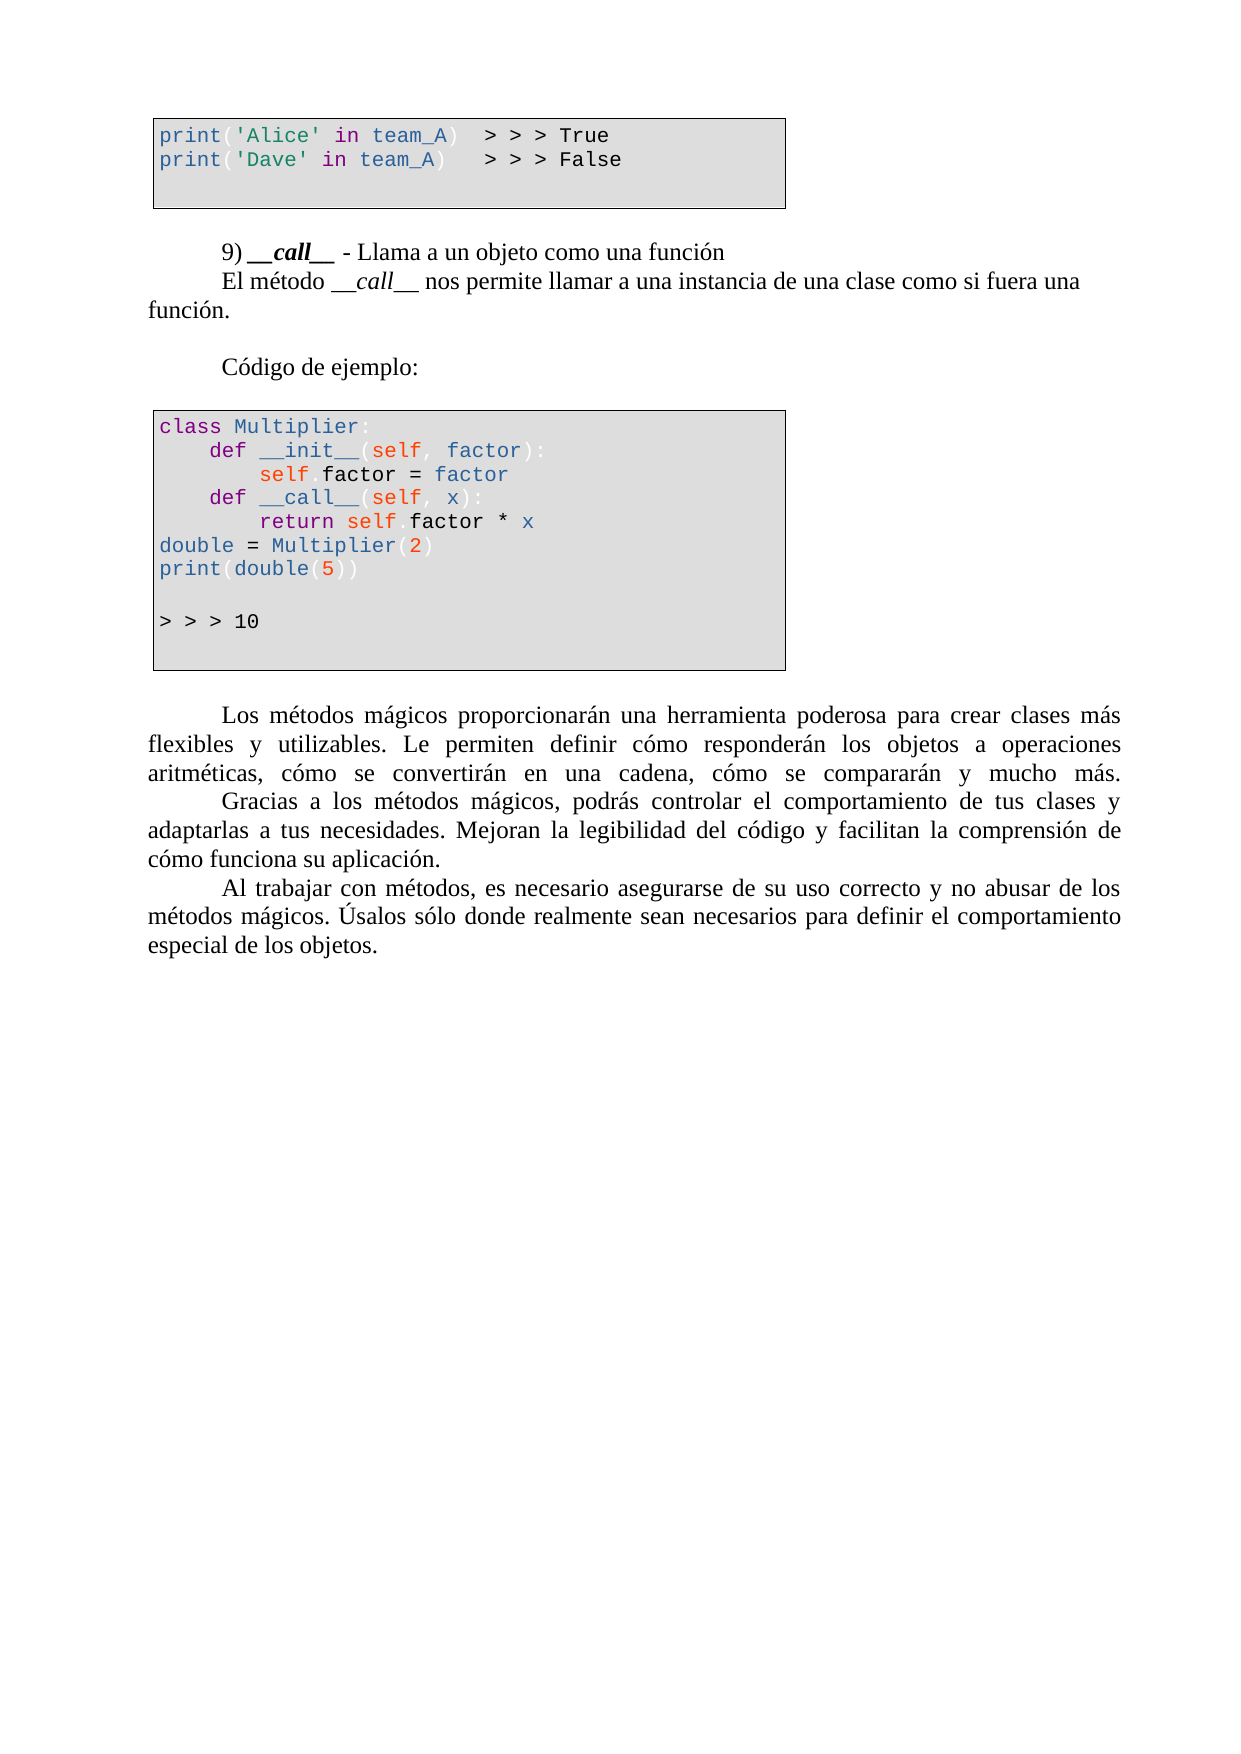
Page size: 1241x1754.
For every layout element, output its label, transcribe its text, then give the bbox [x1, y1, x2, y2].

text Los métodos mágicos proporcionarán una herramienta poderosa para crear clases más flexibles y utilizables. Le permiten definir cómo responderán los objetos a operaciones aritméticas, cómo se convertirán en una cadena, cómo se compararán y mucho más. Gracias a los métodos mágicos, podrás controlar el comportamiento de tus clases y adaptarlas a tus necesidades. Mejoran la legibilidad del código y facilitan la comprensión de cómo funciona su aplicación. [148, 700, 1122, 873]
table_header class Multiplier: def __init__(self, factor): self.factor = factor def __call__(self, x): return self.factor * x double = Multiplier(2) print(double(5)) > > > 10 [154, 411, 785, 670]
text Al trabajar con métodos, es necesario asegurarse de su uso correcto y no abusar de los métodos mágicos. Úsalos sólo donde realmente sean necesarios para definir el comportamiento especial de los objetos. [148, 873, 1122, 959]
text 9) __call__ - Llama a un objeto como una función El método __call__ nos permite llamar a una instancia de una clase como si fuera una función. Código de ejemplo: [148, 237, 1122, 381]
table_header print('Alice' in team_A) > > > True print('Dave' in team_A) > > > False [154, 119, 785, 207]
